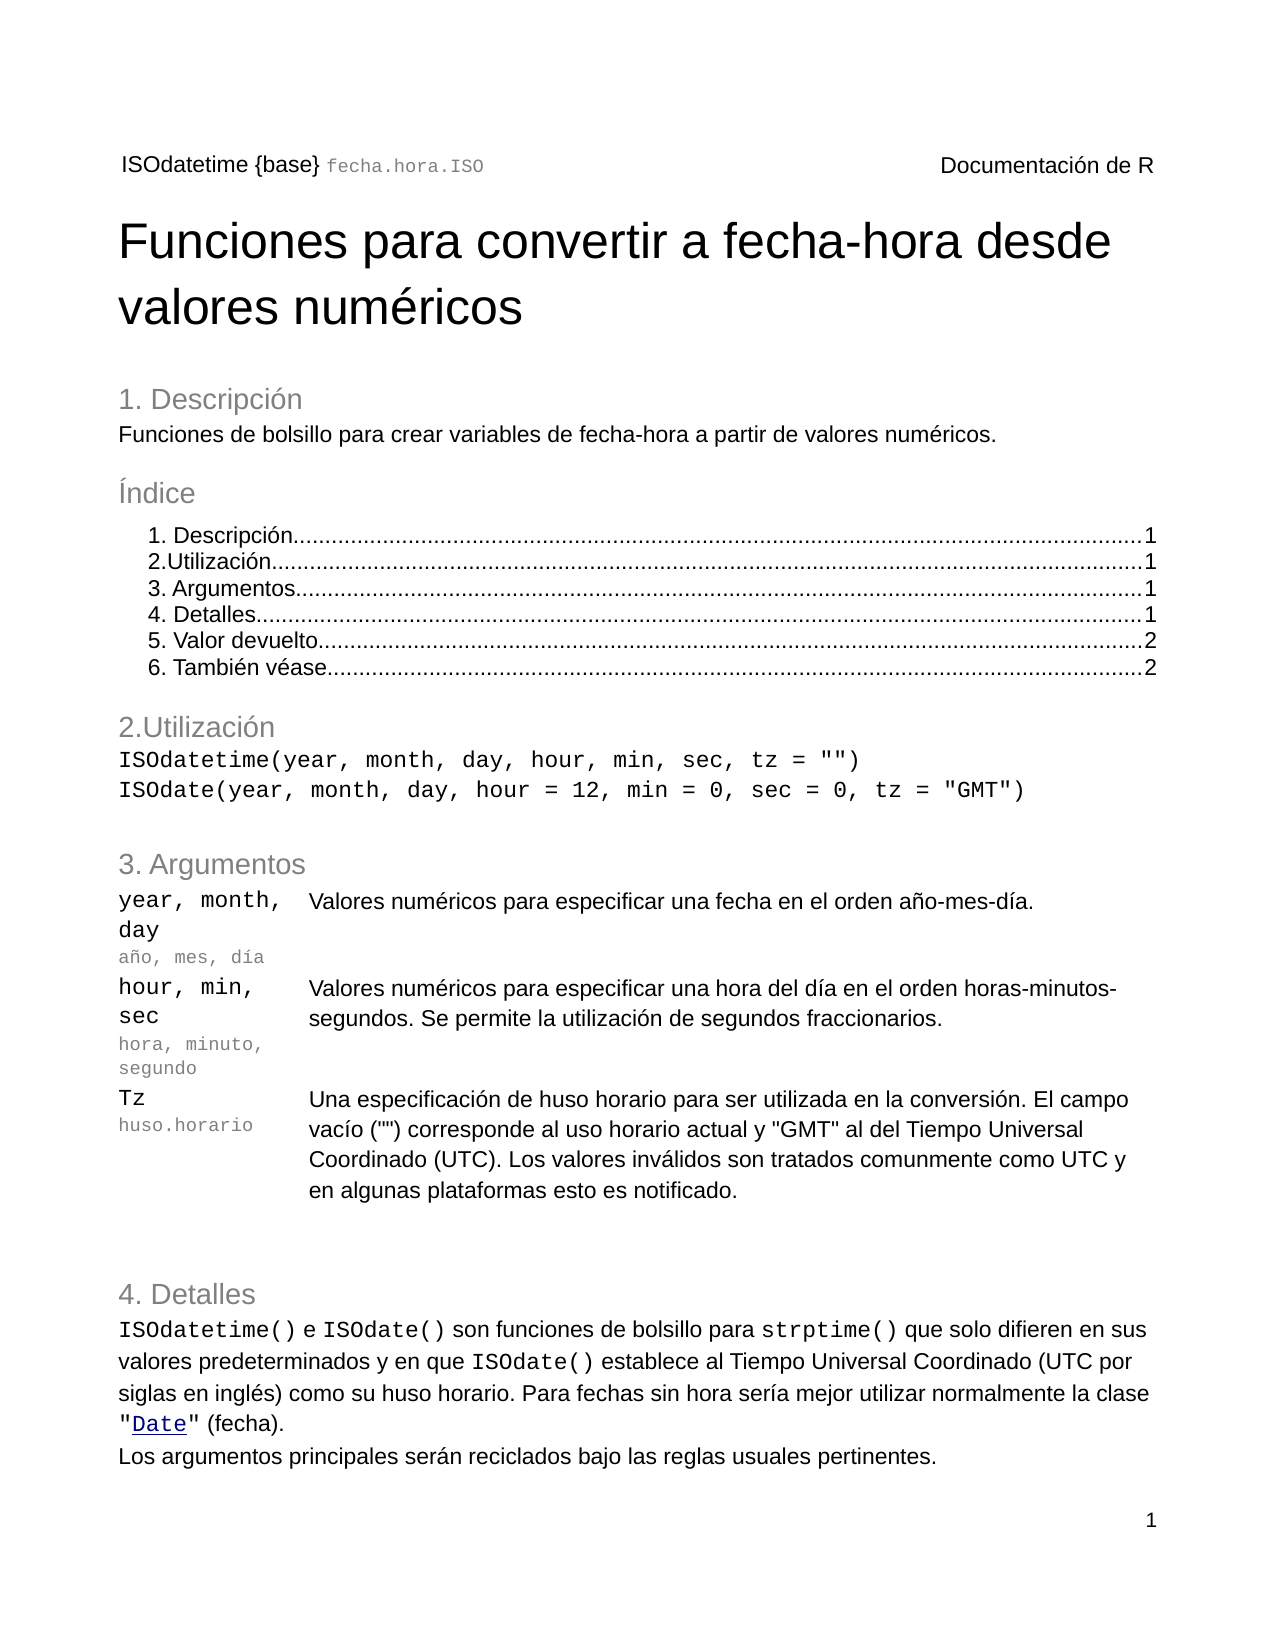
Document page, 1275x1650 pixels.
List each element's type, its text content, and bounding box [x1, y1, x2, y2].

text 6. También véase 2 [148, 654, 1157, 680]
text 1. Descripción 1 [148, 522, 1157, 548]
subtitle 3. Argumentos [118, 847, 1157, 880]
table_header Documentación de R [662, 148, 1157, 181]
table_cell Valores numéricos para especificar una hora del día en el orden horas-minutos-segundos. Se permite la utilización de segundos fraccionarios. [306, 972, 1157, 1083]
table_header year, month, day año, mes, día [118, 885, 306, 972]
text 5. Valor devuelto 2 [148, 627, 1157, 654]
table_header ISOdatetime {base} fecha.hora.ISO [118, 148, 662, 181]
text 3. Argumentos 1 [148, 574, 1157, 601]
text 2.Utilización 1 [148, 548, 1157, 574]
text ISOdatetime() e ISOdate() son funciones de bolsillo para strptime() que solo difieren en sus valores predeterminados y en que ISOdate() establece al Tiempo Universal Coordinado (UTC por siglas en inglés) como su huso horario. Para fechas sin hora sería mejor utilizar normalmente la clase "Date" (fecha). [118, 1316, 1157, 1438]
subtitle 4. Detalles [118, 1277, 1157, 1311]
subtitle 2.Utilización [118, 710, 1157, 744]
table_cell hour, min, sec hora, minuto, segundo [118, 972, 306, 1083]
text Funciones para convertir a fecha-hora desde valores numéricos [118, 211, 1157, 335]
subtitle Índice [118, 476, 1157, 509]
text ISOdate(year, month, day, hour = 12, min = 0, sec = 0, tz = "GMT") [118, 778, 1157, 804]
table_header Valores numéricos para especificar una fecha en el orden año-mes-día. [306, 885, 1157, 972]
subtitle 1. Descripción [118, 382, 1157, 416]
text Funciones de bolsillo para crear variables de fecha-hora a partir de valores numéricos. [118, 421, 1157, 447]
text Los argumentos principales serán reciclados bajo las reglas usuales pertinentes. [118, 1443, 1157, 1469]
text ISOdatetime(year, month, day, hour, min, sec, tz = "") [118, 749, 1157, 775]
table_cell Una especificación de huso horario para ser utilizada en la conversión. El campo vacío ("") corresponde al uso horario actual y "GMT" al del Tiempo Universal Coordinado (UTC). Los valores inválidos son tratados comunmente como UTC y en algunas plataformas esto es notificado. [306, 1083, 1157, 1238]
text 4. Detalles 1 [148, 601, 1157, 627]
table_cell Tz huso.horario [118, 1083, 306, 1238]
